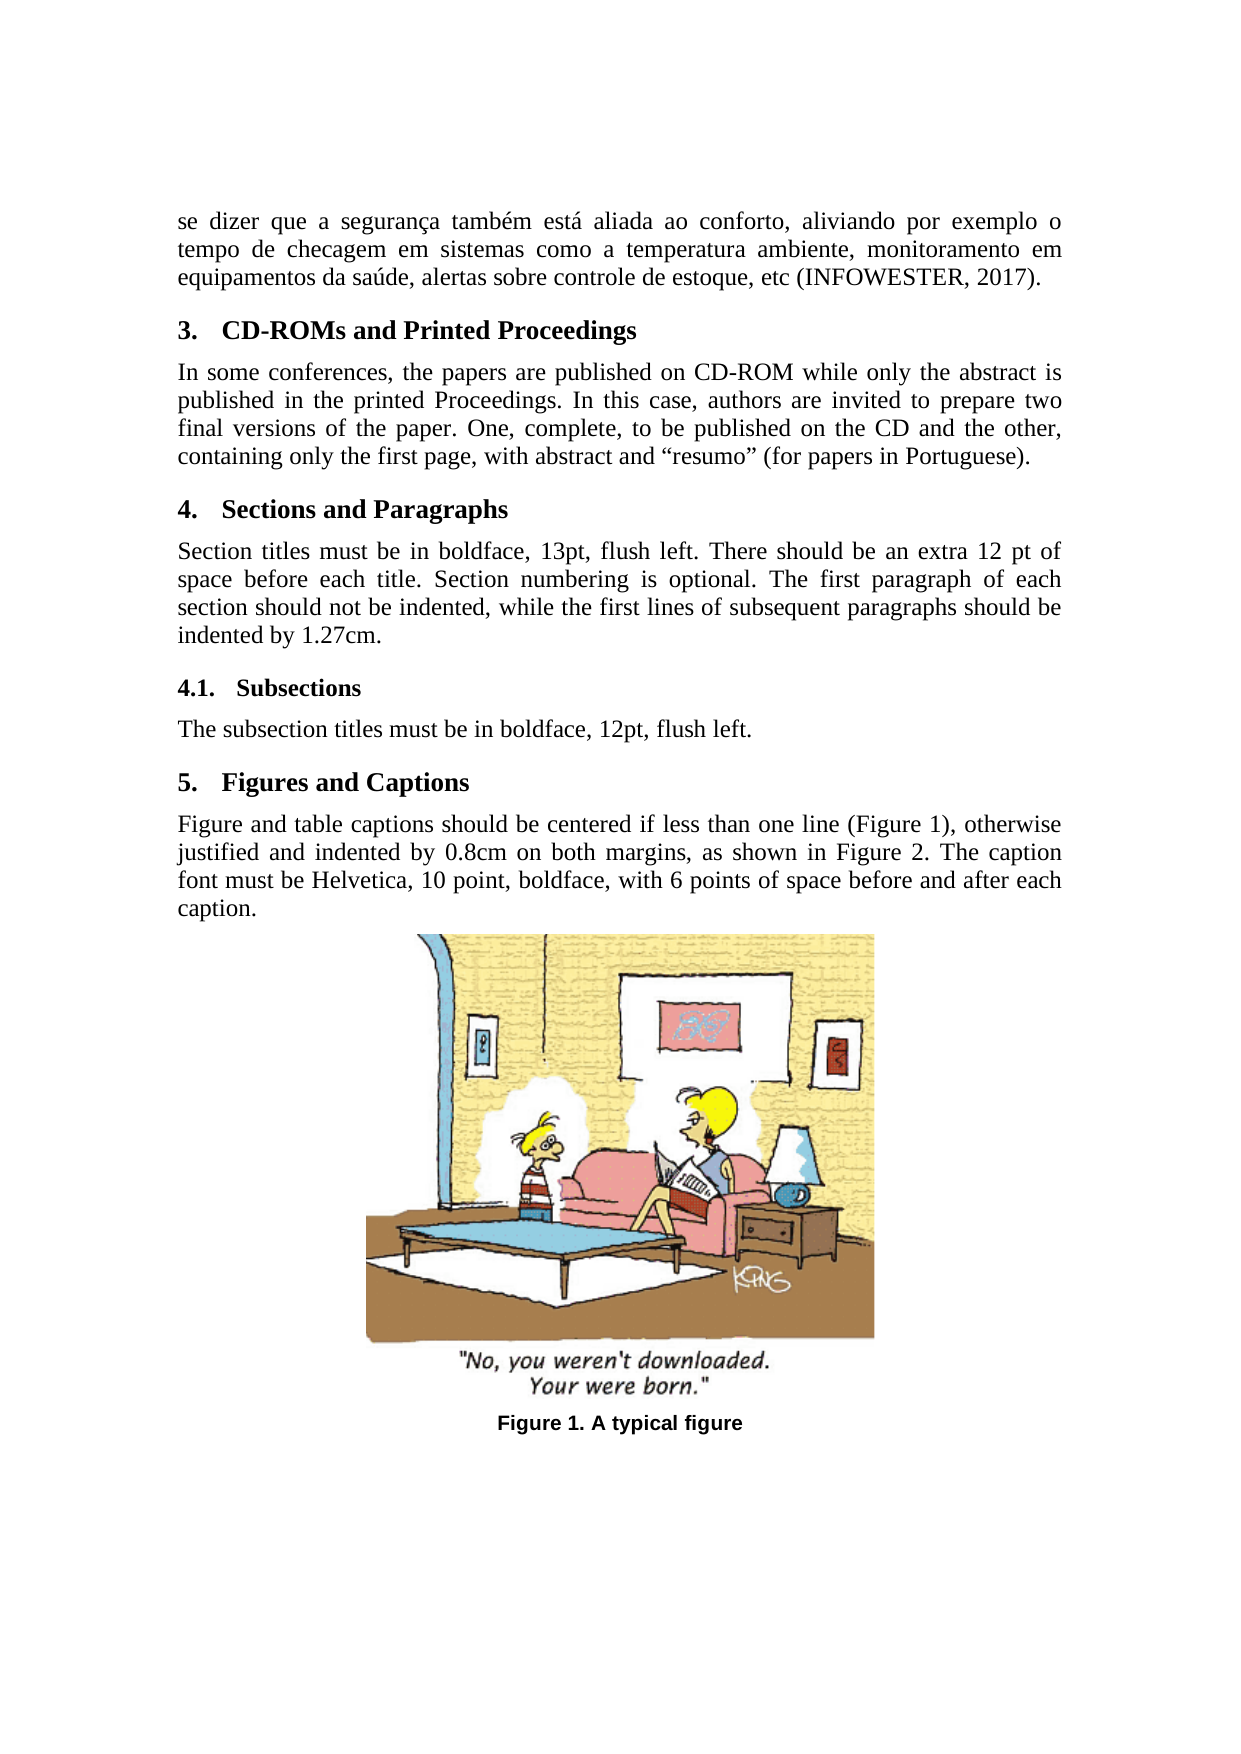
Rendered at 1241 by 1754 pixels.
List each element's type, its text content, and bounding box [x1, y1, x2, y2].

picture [366, 934, 875, 1399]
text Section titles must be in boldface, 13pt, flush left. There should be an extra 12 pt of space before each title. Section numbering is optional. The first paragraph of each section should not be indented, while the first lines of subsequent paragraphs should be indented by 1.27cm. [177, 537, 1063, 649]
text Figure and table captions should be centered if less than one line (Figure 1), otherwise justified and indented by 0.8cm on both margins, as shown in Figure 2. The caption font must be Helvetica, 10 point, boldface, with 6 points of space before and after each caption. [177, 810, 1063, 922]
text The subsection titles must be in boldface, 12pt, flush left. [177, 714, 1063, 742]
title CD-ROMs and Printed Proceedings [177, 316, 1063, 346]
text In some conferences, the papers are published on CD-ROM while only the abstract is published in the printed Proceedings. In this case, authors are invited to prepare two final versions of the paper. One, complete, to be published on the CD and the other, containing only the first page, with abstract and “resumo” (for papers in Portuguese). [177, 358, 1063, 470]
text se dizer que a segurança também está aliada ao conforto, aliviando por exemplo o tempo de checagem em sistemas como a temperatura ambiente, monitoramento em equipamentos da saúde, alertas sobre controle de estoque, etc (INFOWESTER, 2017). [177, 207, 1063, 291]
title Figures and Captions [177, 767, 1063, 797]
text Figure 1. A typical figure [224, 1411, 1016, 1435]
title Sections and Paragraphs [177, 495, 1063, 525]
title Subsections [177, 674, 1063, 702]
